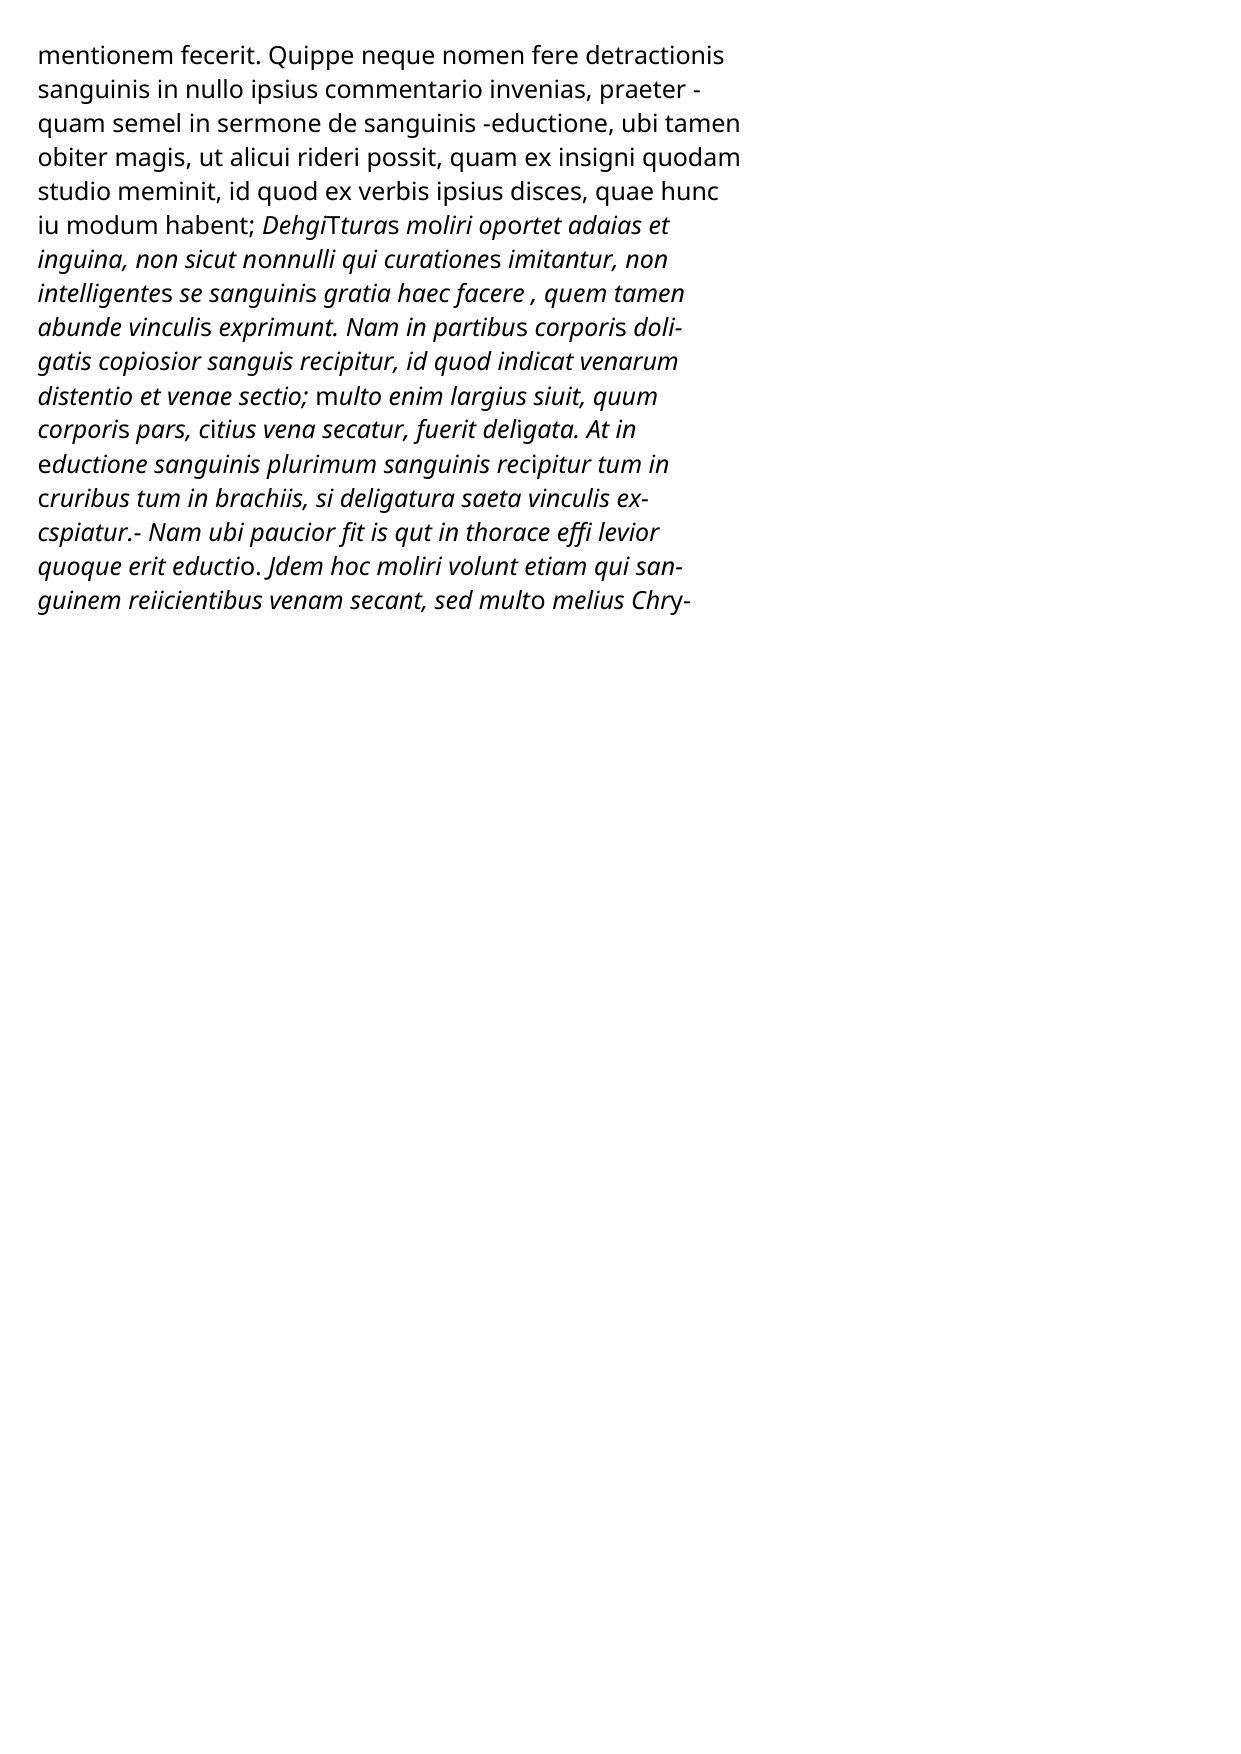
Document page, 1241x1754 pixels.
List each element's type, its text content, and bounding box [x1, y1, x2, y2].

text mentionem fecerit. Quippe neque nomen fere detractionis sanguinis in nullo ipsius commentario invenias, praeter - quam semel in sermone de sanguinis -eductione, ubi tamen obiter magis, ut alicui rideri possit, quam ex insigni quodam studio meminit, id quod ex verbis ipsius disces, quae hunc iu modum habent; DehgiTturas moliri oportet adaias et inguina, non sicut nonnulli qui curationes imitantur, non intelligentes se sanguinis gratia haec facere , quem tamen abunde vinculis exprimunt. Nam in partibus corporis doli- gatis copiosior sanguis recipitur, id quod indicat venarum distentio et venae sectio; multo enim largius siuit, quum corporis pars, citius vena secatur, fuerit deligata. At in eductione sanguinis plurimum sanguinis recipitur tum in cruribus tum in brachiis, si deligatura saeta vinculis ex- cspiatur.- Nam ubi paucior fit is qut in thorace effi levior quoque erit eductio. Jdem hoc moliri volunt etiam qui san- guinem reiicientibus venam secant, sed multo melius Chry- [37, 37, 1203, 617]
